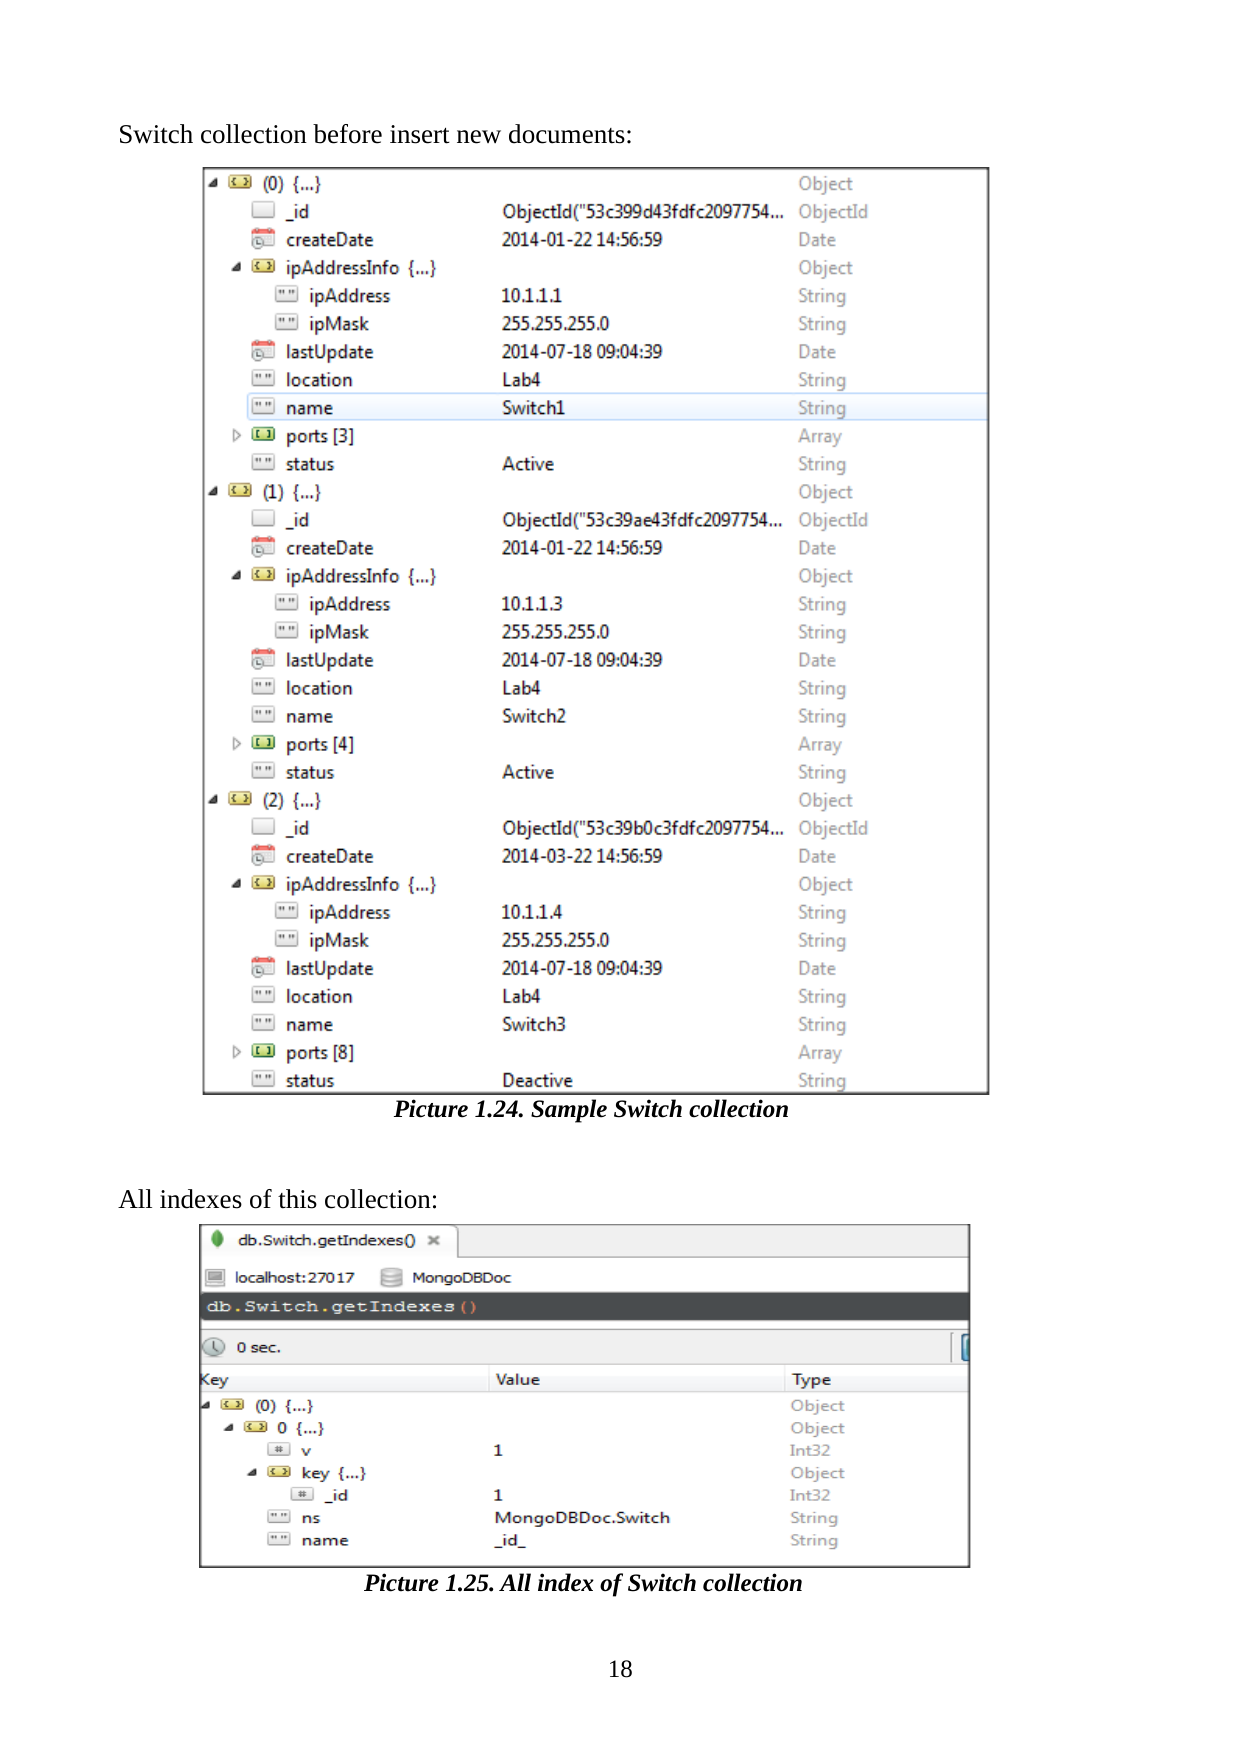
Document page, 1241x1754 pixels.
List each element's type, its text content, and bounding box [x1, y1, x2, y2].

text Switch collection before insert new documents: [118, 118, 1122, 149]
picture [199, 1224, 971, 1568]
text Picture 1.24. Sample Switch collection [202, 1095, 989, 1123]
picture [202, 167, 990, 1095]
text All indexes of this collection: [118, 1183, 1122, 1214]
text Picture 1.25. All index of Switch collection [199, 1568, 971, 1596]
